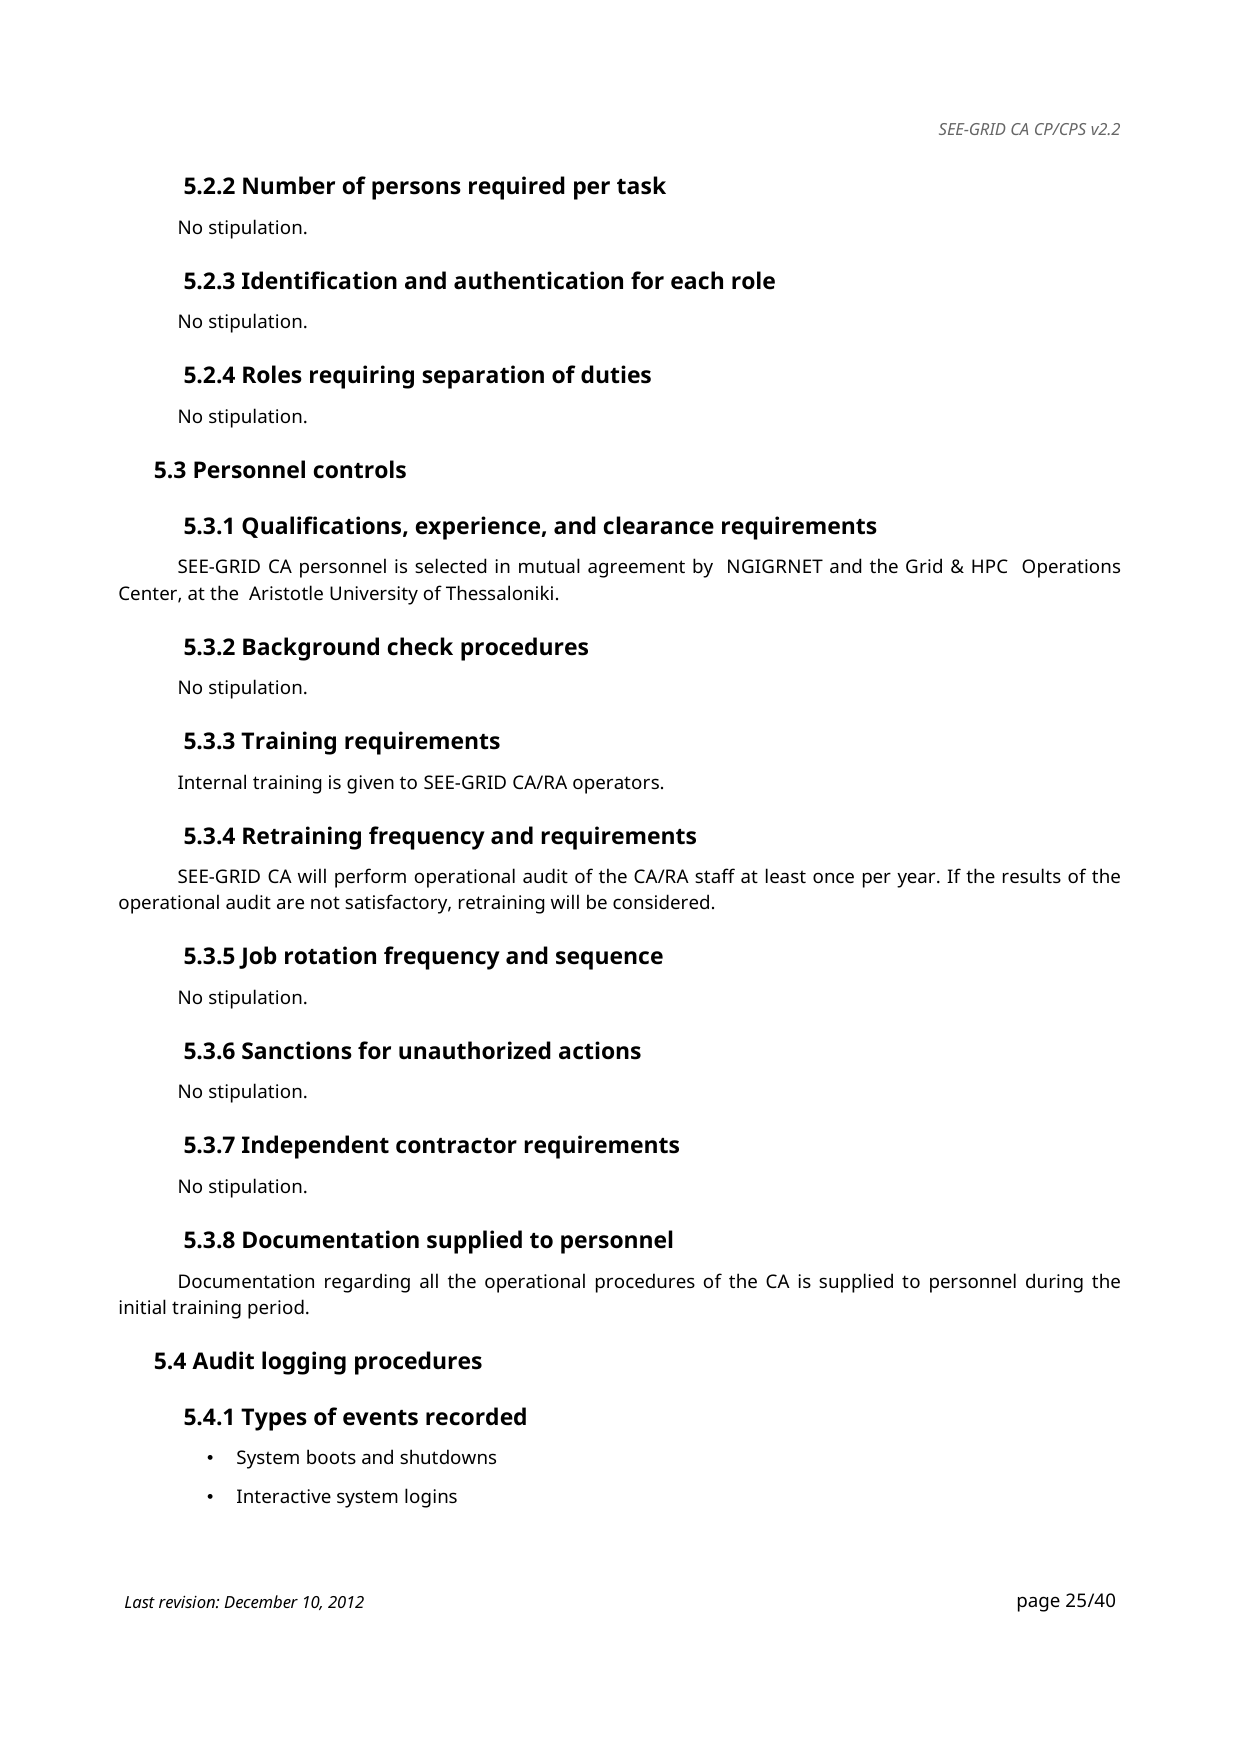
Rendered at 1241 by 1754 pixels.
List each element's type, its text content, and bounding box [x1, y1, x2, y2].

text No stipulation. [118, 214, 1122, 240]
text No stipulation. [118, 1078, 1122, 1104]
text No stipulation. [118, 308, 1122, 334]
text No stipulation. [118, 984, 1122, 1010]
subtitle Background check procedures [177, 631, 1122, 662]
list System boots and shutdowns [207, 1444, 1122, 1470]
subtitle Types of events recorded [177, 1401, 1122, 1432]
subtitle Retraining frequency and requirements [177, 820, 1122, 851]
list Interactive system logins [207, 1483, 1122, 1509]
subtitle Sanctions for unauthorized actions [177, 1035, 1122, 1066]
text Documentation regarding all the operational procedures of the CA is supplied to personnel during the initial training period. [118, 1268, 1122, 1320]
text SEE-GRID CA personnel is selected in mutual agreement by NGIGRNET and the Grid & HPC Operations Center, at the Aristotle University of Thessaloniki. [118, 553, 1122, 606]
subtitle Job rotation frequency and sequence [177, 940, 1122, 971]
subtitle Number of persons required per task [177, 170, 1122, 201]
text No stipulation. [118, 403, 1122, 429]
subtitle Documentation supplied to personnel [177, 1224, 1122, 1255]
text No stipulation. [118, 1173, 1122, 1199]
subtitle Audit logging procedures [148, 1345, 1122, 1376]
subtitle Roles requiring separation of duties [177, 359, 1122, 390]
subtitle Personnel controls [148, 454, 1122, 485]
subtitle Training requirements [177, 725, 1122, 756]
subtitle Independent contractor requirements [177, 1129, 1122, 1161]
text SEE-GRID CA will perform operational audit of the CA/RA staff at least once per year. If the results of the operational audit are not satisfactory, retraining will be considered. [118, 863, 1122, 915]
subtitle Qualifications, experience, and clearance requirements [177, 510, 1122, 541]
text Internal training is given to SEE-GRID CA/RA operators. [118, 769, 1122, 795]
subtitle Identification and authentication for each role [177, 265, 1122, 296]
text No stipulation. [118, 674, 1122, 700]
